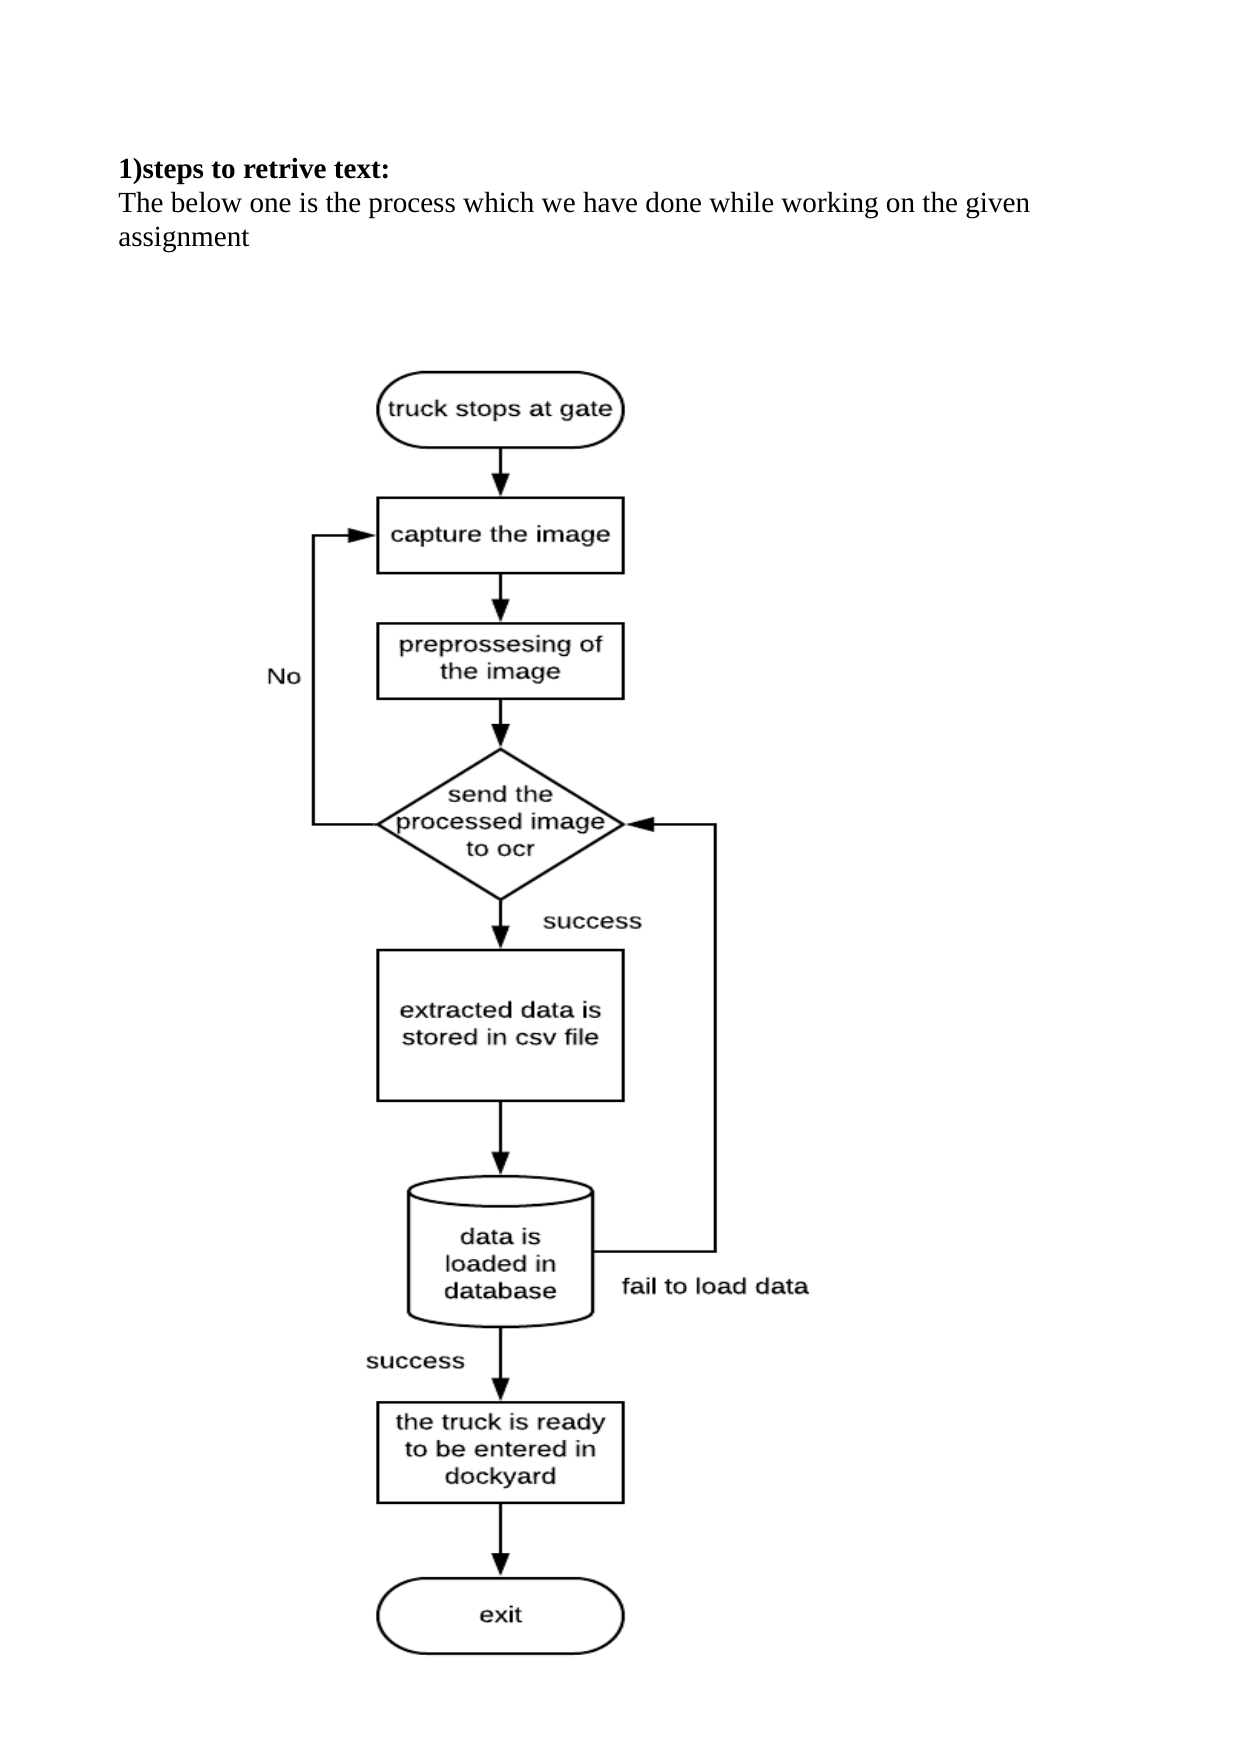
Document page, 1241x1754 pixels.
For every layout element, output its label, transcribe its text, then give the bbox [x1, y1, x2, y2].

text The below one is the process which we have done while working on the given assignment [118, 185, 1122, 252]
picture [171, 322, 961, 1704]
text 1)steps to retrive text: [118, 152, 1122, 185]
